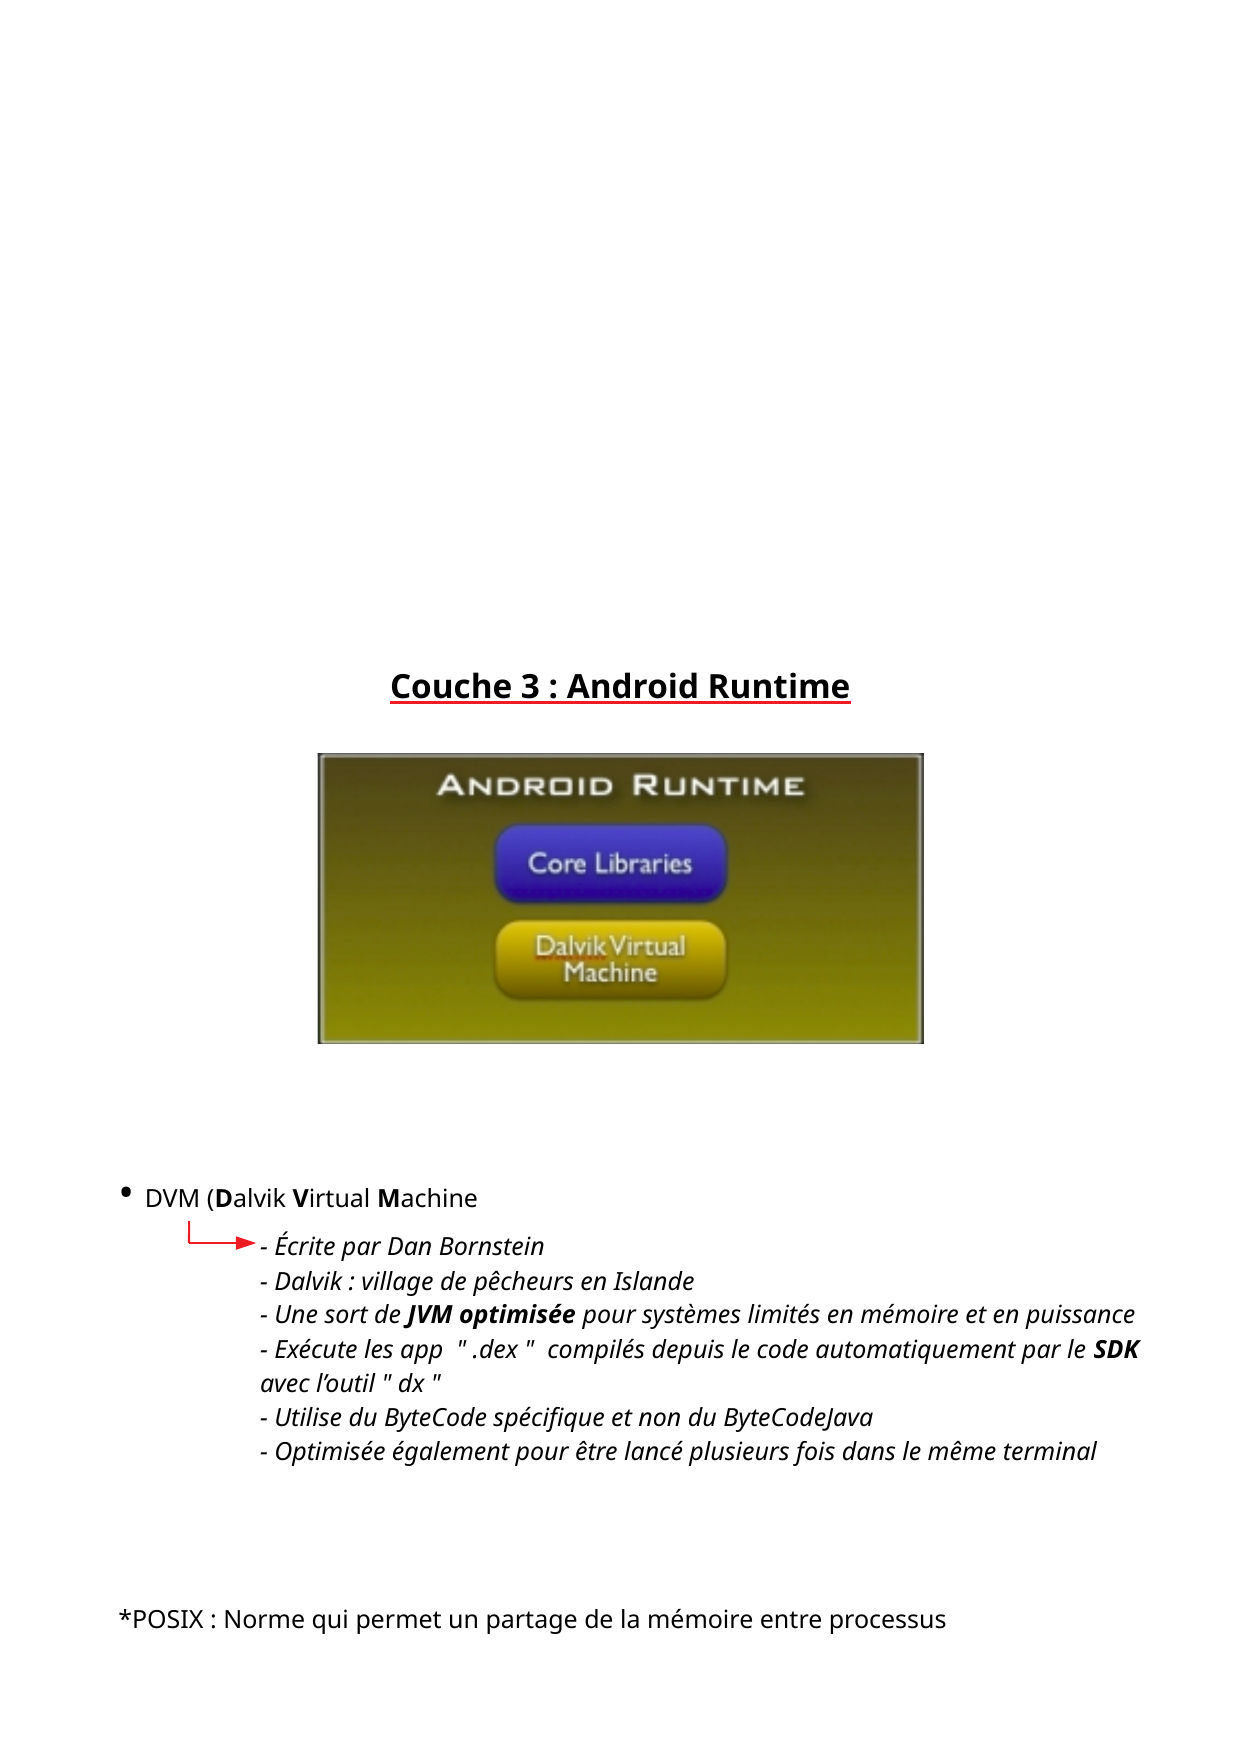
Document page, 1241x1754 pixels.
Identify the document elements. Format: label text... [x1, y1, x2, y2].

text • DVM (Dalvik Virtual Machine [118, 1163, 1122, 1219]
picture [317, 753, 924, 1044]
text Couche 3 : Android Runtime [118, 663, 1122, 708]
